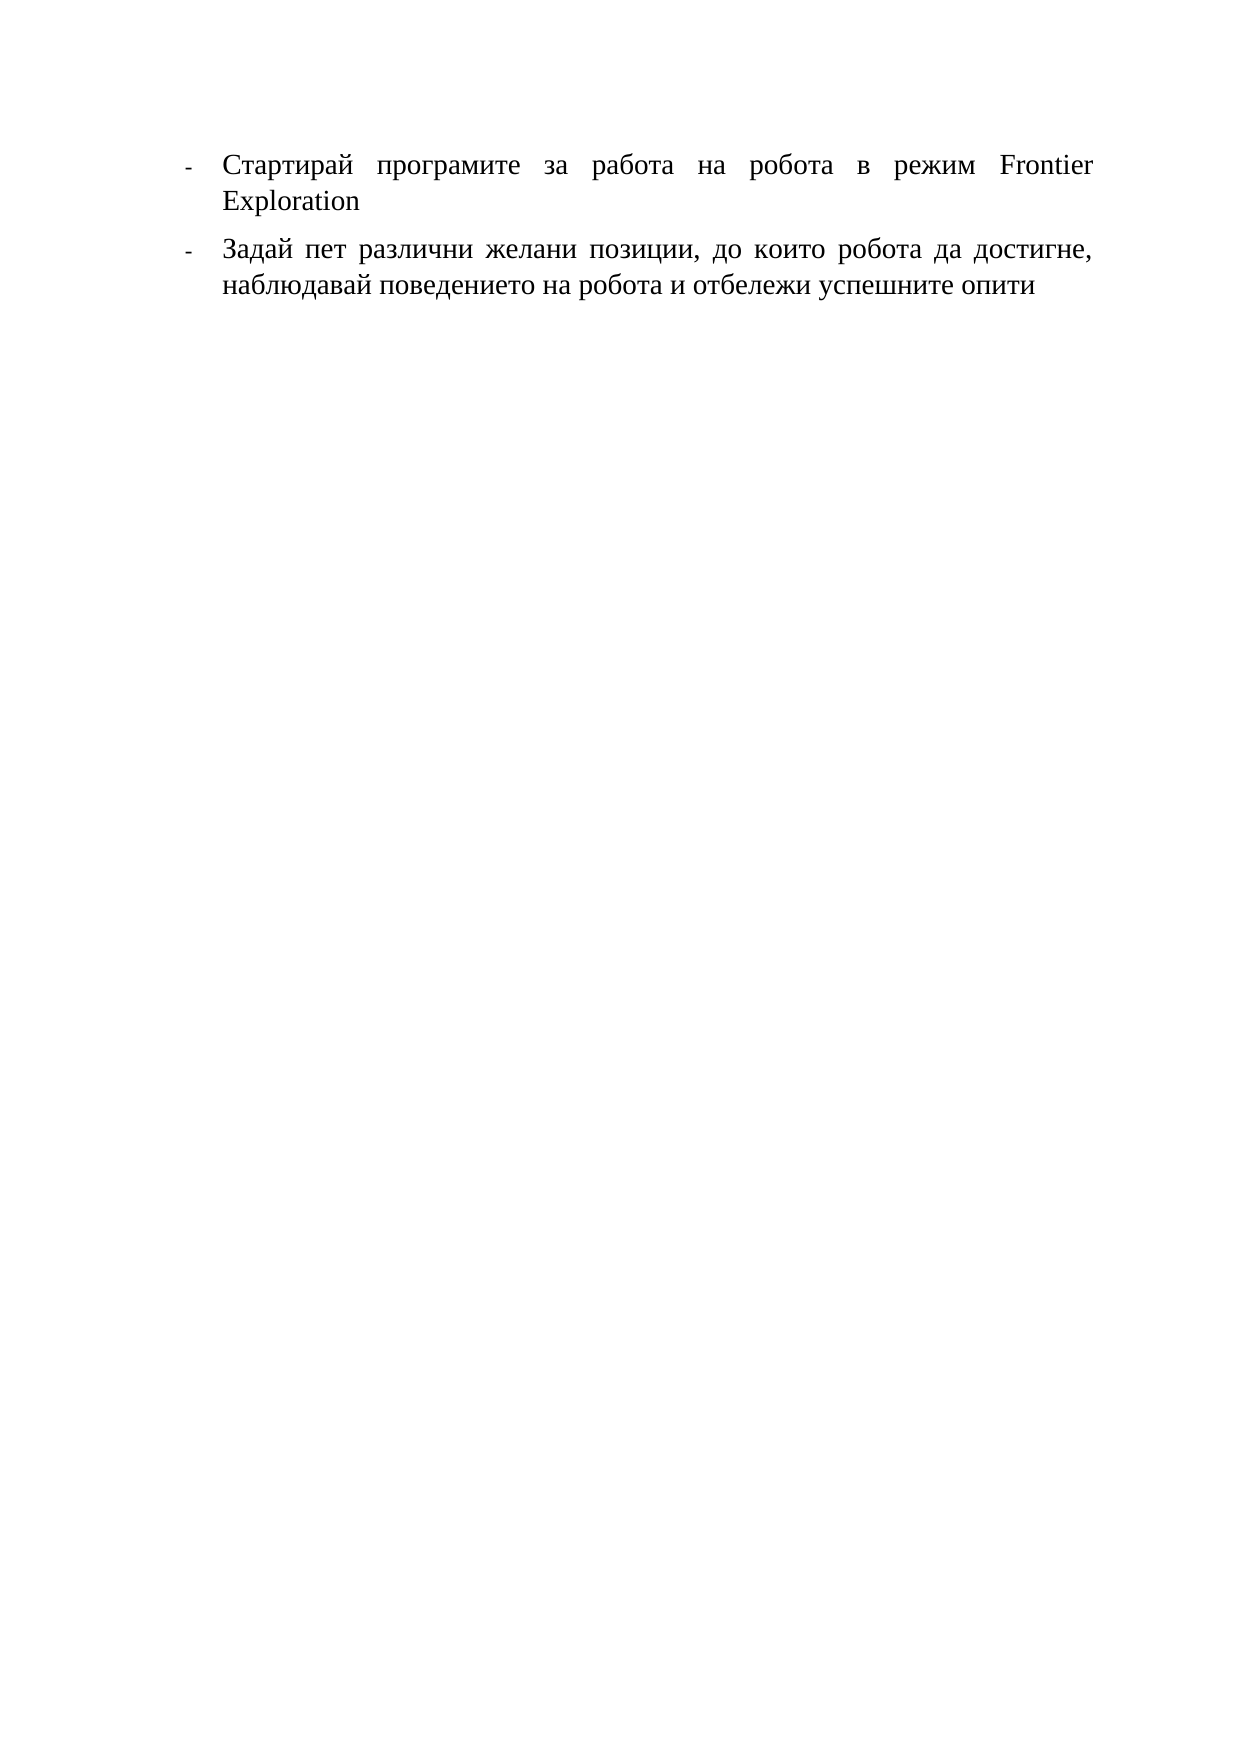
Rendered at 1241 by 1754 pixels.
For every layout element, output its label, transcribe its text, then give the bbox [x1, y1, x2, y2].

list Задай пет различни желани позиции, до които робота да достигне, наблюдавай поведението на робота и отбележи успешните опити [184, 231, 1093, 301]
list Стартирай програмите за работа на робота в режим Frontier Exploration [184, 147, 1093, 216]
